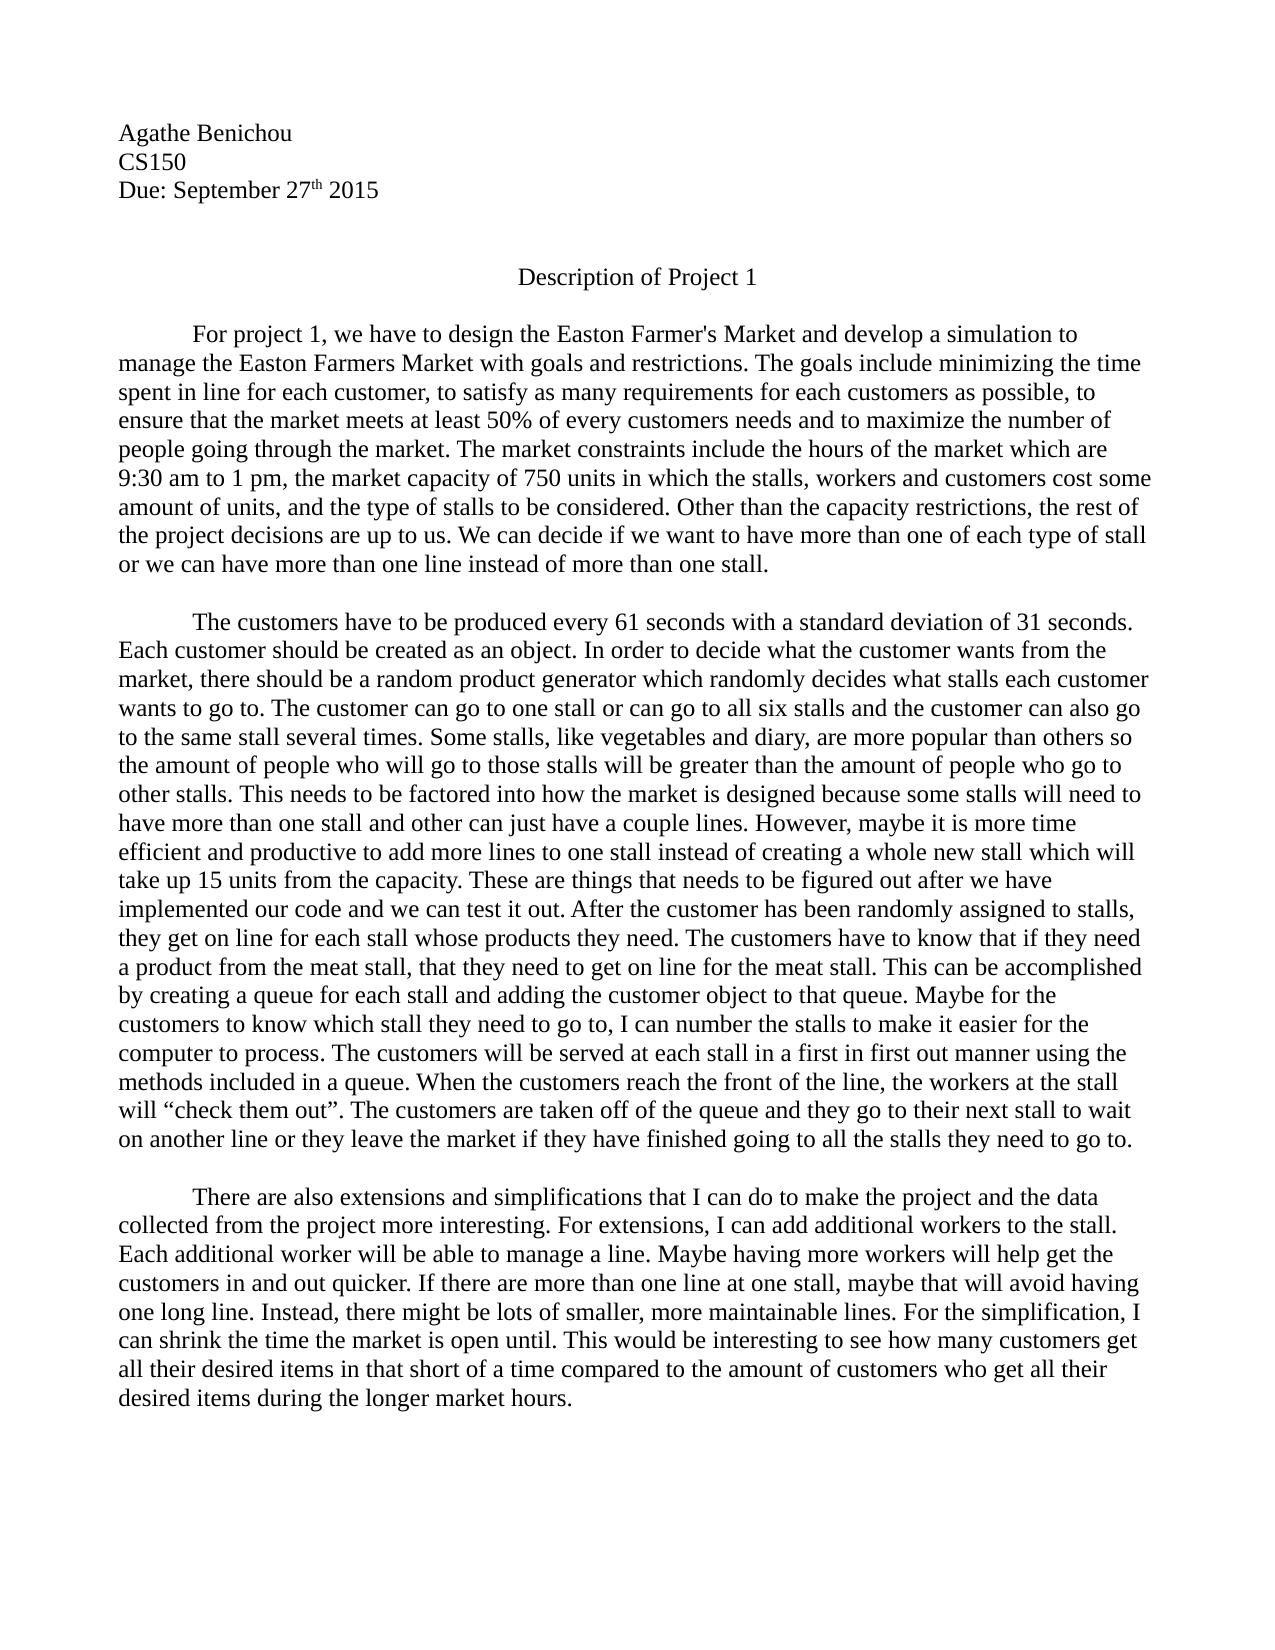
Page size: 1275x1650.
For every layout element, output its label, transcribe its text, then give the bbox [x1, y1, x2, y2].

text Description of Project 1 [118, 262, 1157, 291]
text The customers have to be produced every 61 seconds with a standard deviation of 31 seconds. Each customer should be created as an object. In order to decide what the customer wants from the market, there should be a random product generator which randomly decides what stalls each customer wants to go to. The customer can go to one stall or can go to all six stalls and the customer can also go to the same stall several times. Some stalls, like vegetables and diary, are more popular than others so the amount of people who will go to those stalls will be greater than the amount of people who go to other stalls. This needs to be factored into how the market is designed because some stalls will need to have more than one stall and other can just have a couple lines. However, maybe it is more time efficient and productive to add more lines to one stall instead of creating a whole new stall which will take up 15 units from the capacity. These are things that needs to be figured out after we have implemented our code and we can test it out. After the customer has been randomly assigned to stalls, they get on line for each stall whose products they need. The customers have to know that if they need a product from the meat stall, that they need to get on line for the meat stall. This can be accomplished by creating a queue for each stall and adding the customer object to that queue. Maybe for the customers to know which stall they need to go to, I can number the stalls to make it easier for the computer to process. The customers will be served at each stall in a first in first out manner using the methods included in a queue. When the customers reach the front of the line, the workers at the stall will “check them out”. The customers are taken off of the queue and they go to their next stall to wait on another line or they leave the market if they have finished going to all the stalls they need to go to. [118, 607, 1157, 1153]
text For project 1, we have to design the Easton Farmer's Market and develop a simulation to manage the Easton Farmers Market with goals and restrictions. The goals include minimizing the time spent in line for each customer, to satisfy as many requirements for each customers as possible, to ensure that the market meets at least 50% of every customers needs and to maximize the number of people going through the market. The market constraints include the hours of the market which are 9:30 am to 1 pm, the market capacity of 750 units in which the stalls, workers and customers cost some amount of units, and the type of stalls to be considered. Other than the capacity restrictions, the rest of the project decisions are up to us. We can decide if we want to have more than one of each type of stall or we can have more than one line instead of more than one stall. [118, 319, 1157, 578]
text Agathe Benichou [118, 118, 1157, 147]
text There are also extensions and simplifications that I can do to make the project and the data collected from the project more interesting. For extensions, I can add additional workers to the stall. Each additional worker will be able to manage a line. Maybe having more workers will help get the customers in and out quicker. If there are more than one line at one stall, maybe that will avoid having one long line. Instead, there might be lots of smaller, more maintainable lines. For the simplification, I can shrink the time the market is open until. This would be interesting to see how many customers get all their desired items in that short of a time compared to the amount of customers who get all their desired items during the longer market hours. [118, 1182, 1157, 1412]
text CS150 [118, 147, 1157, 176]
text Due: September 27th 2015 [118, 176, 1157, 204]
